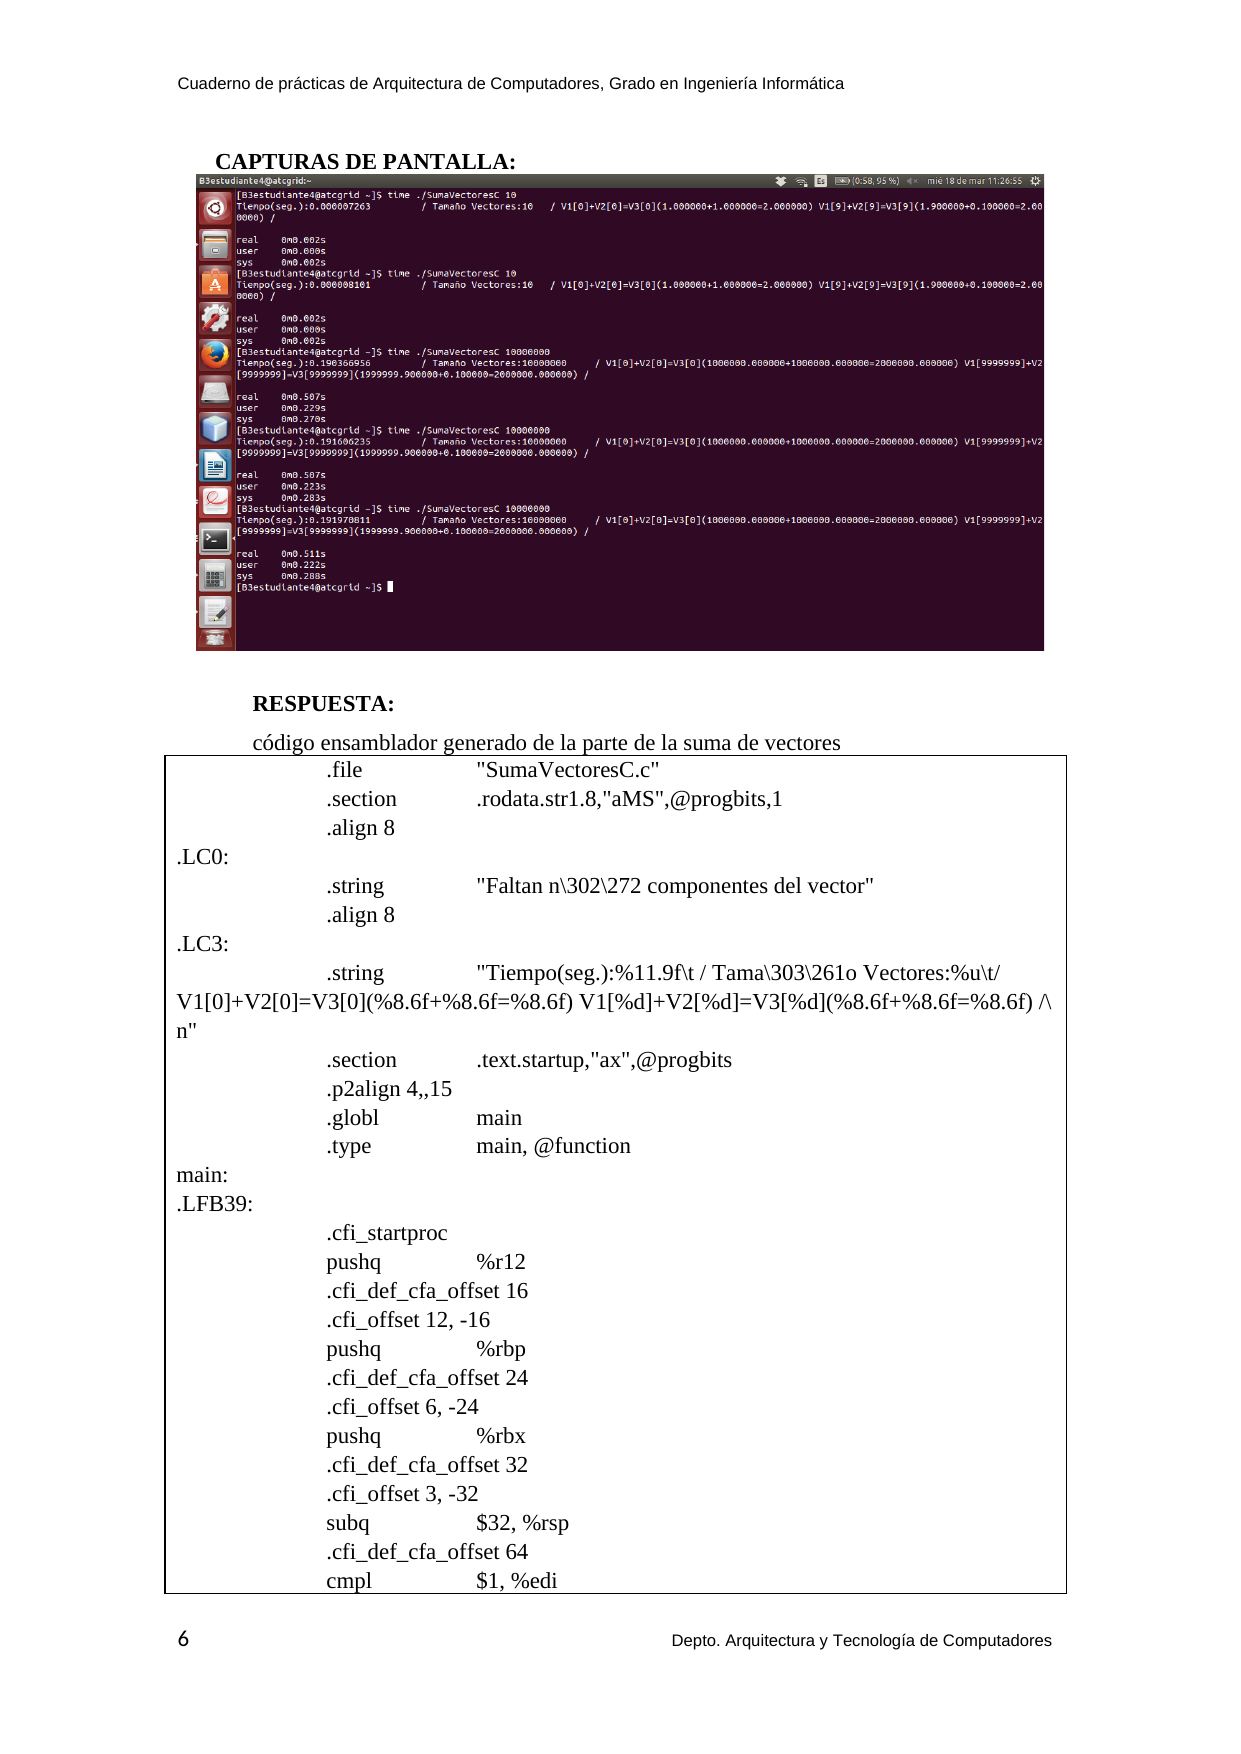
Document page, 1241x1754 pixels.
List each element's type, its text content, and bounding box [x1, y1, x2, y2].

table_header .file "SumaVectoresC.c" .section .rodata.str1.8,"aMS",@progbits,1 .align 8 .LC0: .string "Faltan n\302\272 componentes del vector" .align 8 .LC3: .string "Tiempo(seg.):%11.9f\t / Tama\303\261o Vectores:%u\t/ V1[0]+V2[0]=V3[0](%8.6f+%8.6f=%8.6f) V1[%d]+V2[%d]=V3[%d](%8.6f+%8.6f=%8.6f) /\n" .section .text.startup,"ax",@progbits .p2align 4,,15 .globl main .type main, @function main: .LFB39: .cfi_startproc pushq %r12 .cfi_def_cfa_offset 16 .cfi_offset 12, -16 pushq %rbp .cfi_def_cfa_offset 24 .cfi_offset 6, -24 pushq %rbx .cfi_def_cfa_offset 32 .cfi_offset 3, -32 subq $32, %rsp .cfi_def_cfa_offset 64 cmpl $1, %edi [166, 756, 1066, 1593]
picture [196, 174, 1045, 651]
text CAPTURAS DE PANTALLA: [215, 148, 1063, 174]
list código ensamblador generado de la parte de la suma de vectores [252, 729, 1063, 755]
text RESPUESTA: [252, 690, 1063, 716]
